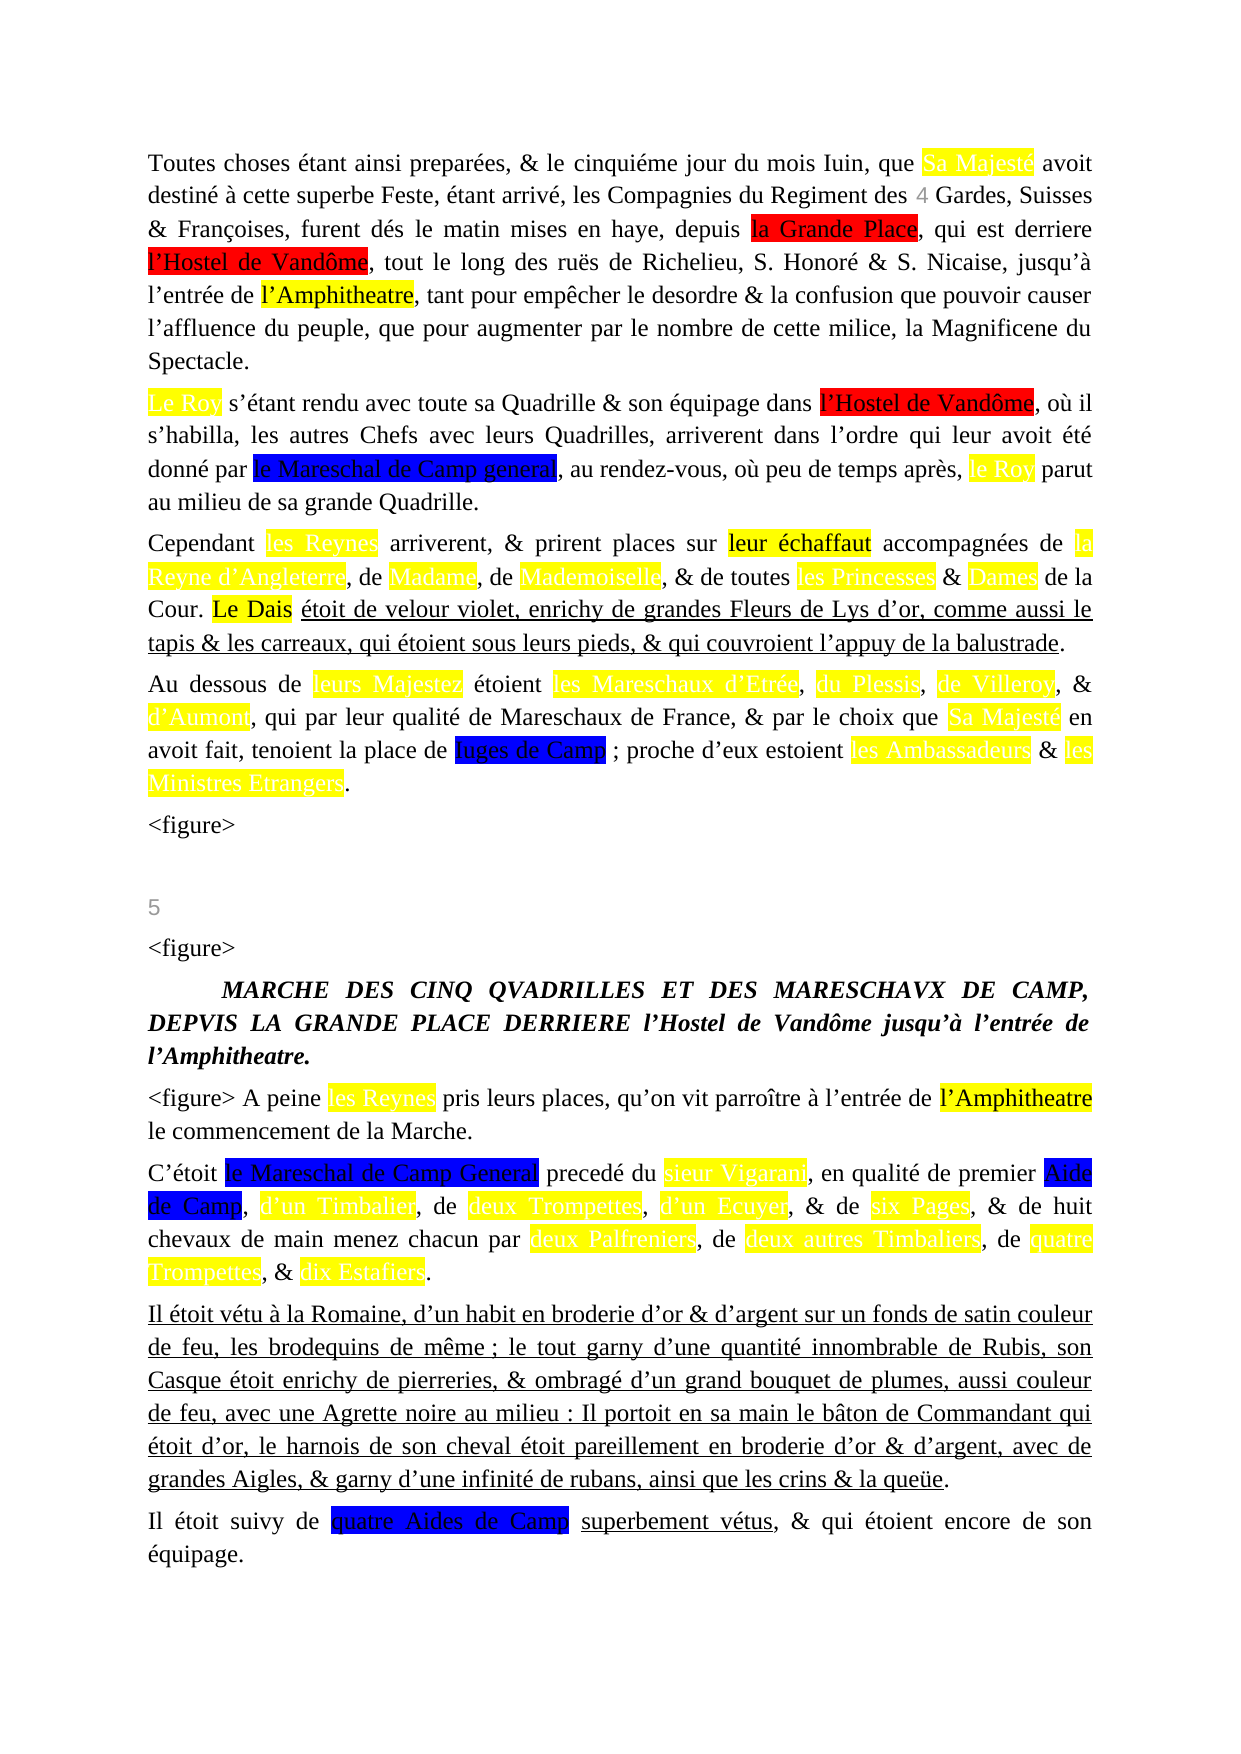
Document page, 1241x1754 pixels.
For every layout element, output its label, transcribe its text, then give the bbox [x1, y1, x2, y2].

text Au dessous de leurs Majestez étoient les Mareschaux d’Etrée, du Plessis, de Villeroy, & d’Aumont, qui par leur qualité de Mareschaux de France, & par le choix que Sa Majesté en avoit fait, tenoient la place de Iuges de Camp ; proche d’eux estoient les Ambassadeurs & les Ministres Etrangers. [148, 669, 1093, 797]
text MARCHE DES CINQ QVADRILLES ET DES MARESCHAVX DE CAMP, DEPVIS LA GRANDE PLACE DERRIERE l’Hostel de Vandôme jusqu’à l’entrée de l’Amphitheatre. [148, 975, 1093, 1070]
text de feu, les brodequins de même ; le tout garny d’une quantité innombrable de Rubis, son [148, 1325, 1093, 1357]
text <figure> [148, 810, 1093, 839]
text <figure> [148, 933, 1093, 962]
text 5 [160, 894, 1093, 921]
text Il étoit vétu à la Romaine, d’un habit en broderie d’or & d’argent sur un fonds de satin couleur [148, 1299, 1093, 1324]
text Casque étoit enrichy de pierreries, & ombragé d’un grand bouquet de plumes, aussi couleur de feu, avec une Agrette noire au milieu : Il portoit en sa main le bâton de Commandant qui étoit d’or, le harnois de son cheval étoit pareillement en broderie d’or & d’argent, avec de grandes Aigles, & garny d’une infinité de rubans, ainsi que les crins & la queüe. [148, 1358, 1093, 1493]
text Cependant les Reynes arriverent, & prirent places sur leur échaffaut accompagnées de la Reyne d’Angleterre, de Madame, de Mademoiselle, & de toutes les Princesses & Dames de la Cour. Le Dais étoit de velour violet, enrichy de grandes Fleurs de Lys d’or, comme aussi le tapis & les carreaux, qui étoient sous leurs pieds, & qui couvroient l’appuy de la balustrade. [148, 528, 1093, 656]
text C’étoit le Mareschal de Camp General precedé du sieur Vigarani, en qualité de premier Aide de Camp, d’un Timbalier, de deux Trompettes, d’un Ecuyer, & de six Pages, & de huit chevaux de main menez chacun par deux Palfreniers, de deux autres Timbaliers, de quatre Trompettes, & dix Estafiers. [148, 1158, 1093, 1286]
text <figure> A peine les Reynes pris leurs places, qu’on vit parroître à l’entrée de l’Amphitheatre le commencement de la Marche. [148, 1083, 1093, 1145]
text Le Roy s’étant rendu avec toute sa Quadrille & son équipage dans l’Hostel de Vandôme, où il s’habilla, les autres Chefs avec leurs Quadrilles, arriverent dans l’ordre qui leur avoit été donné par le Mareschal de Camp general, au rendez-vous, où peu de temps après, le Roy parut au milieu de sa grande Quadrille. [148, 388, 1093, 515]
text Toutes choses étant ainsi preparées, & le cinquiéme jour du mois Iuin, que Sa Majesté avoit destiné à cette superbe Feste, étant arrivé, les Compagnies du Regiment des 4 Gardes, Suisses & Françoises, furent dés le matin mises en haye, depuis la Grande Place, qui est derriere l’Hostel de Vandôme, tout le long des ruës de Richelieu, S. Honoré & S. Nicaise, jusqu’à l’entrée de l’Amphitheatre, tant pour empêcher le desordre & la confusion que pouvoir causer l’affluence du peuple, que pour augmenter par le nombre de cette milice, la Magnificene du Spectacle. [148, 148, 1093, 374]
text Il étoit suivy de quatre Aides de Camp superbement vétus, & qui étoient encore de son équipage. [148, 1506, 1093, 1568]
